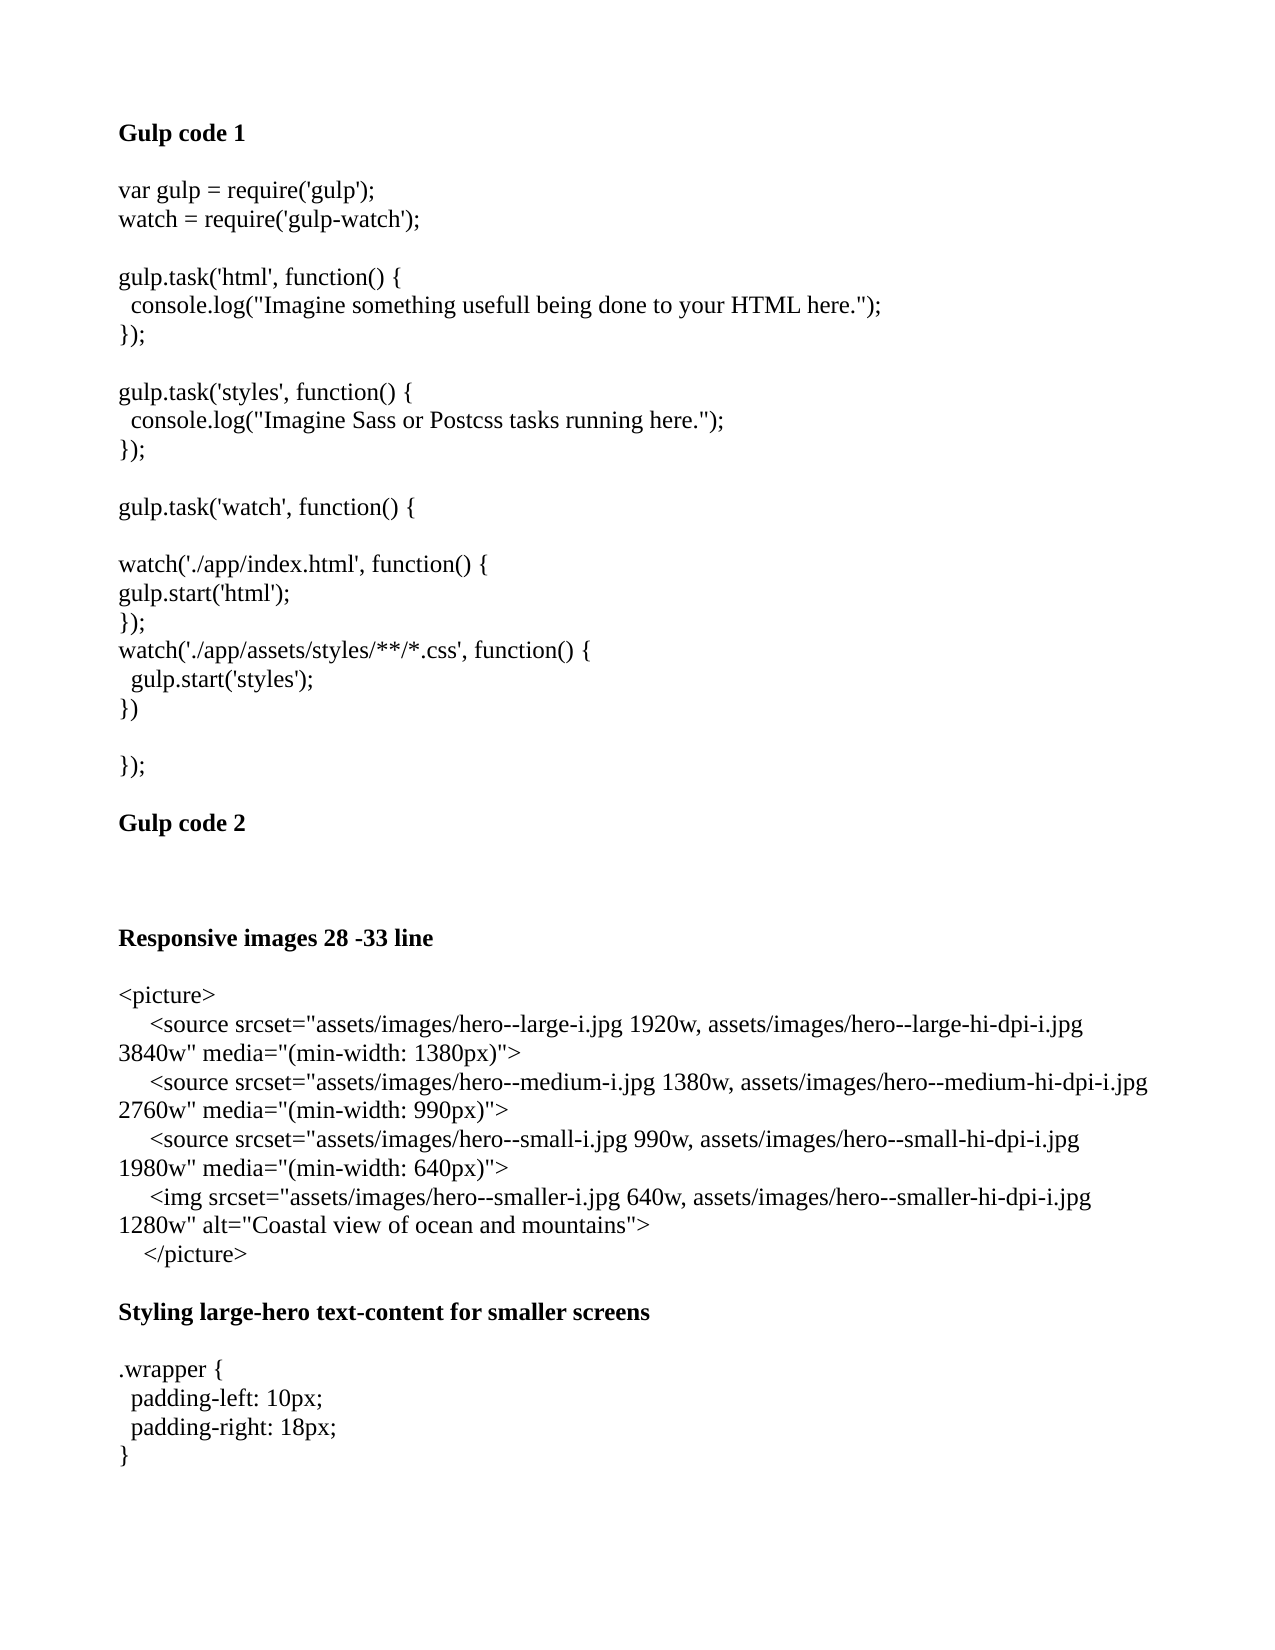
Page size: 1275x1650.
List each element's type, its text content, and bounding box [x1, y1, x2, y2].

text Gulp code 2 [118, 808, 1157, 837]
text padding-left: 10px; [118, 1383, 1157, 1412]
text </picture> [118, 1239, 1157, 1268]
text }); [118, 607, 1157, 636]
text Styling large-hero text-content for smaller screens [118, 1297, 1157, 1326]
text <img srcset="assets/images/hero--smaller-i.jpg 640w, assets/images/hero--smaller-hi-dpi-i.jpg 1280w" alt="Coastal view of ocean and mountains"> [118, 1182, 1157, 1239]
text }); [118, 434, 1157, 463]
text gulp.task('watch', function() { [118, 492, 1157, 521]
text }); [118, 751, 1157, 779]
text console.log("Imagine something usefull being done to your HTML here."); [118, 291, 1157, 319]
text gulp.task('styles', function() { [118, 377, 1157, 406]
text }) [118, 693, 1157, 722]
text <source srcset="assets/images/hero--small-i.jpg 990w, assets/images/hero--small-hi-dpi-i.jpg 1980w" media="(min-width: 640px)"> [118, 1124, 1157, 1182]
text gulp.start('styles'); [118, 664, 1157, 693]
text gulp.start('html'); [118, 578, 1157, 607]
text var gulp = require('gulp'); [118, 176, 1157, 204]
text watch = require('gulp-watch'); [118, 204, 1157, 233]
text } [118, 1441, 1157, 1469]
text .wrapper { [118, 1354, 1157, 1383]
text Responsive images 28 -33 line [118, 923, 1157, 952]
text <source srcset="assets/images/hero--medium-i.jpg 1380w, assets/images/hero--medium-hi-dpi-i.jpg 2760w" media="(min-width: 990px)"> [118, 1067, 1157, 1124]
text padding-right: 18px; [118, 1412, 1157, 1441]
text <source srcset="assets/images/hero--large-i.jpg 1920w, assets/images/hero--large-hi-dpi-i.jpg 3840w" media="(min-width: 1380px)"> [118, 1009, 1157, 1067]
text watch('./app/assets/styles/**/*.css', function() { [118, 636, 1157, 664]
text console.log("Imagine Sass or Postcss tasks running here."); [118, 406, 1157, 434]
text Gulp code 1 [118, 118, 1157, 147]
text }); [118, 319, 1157, 348]
text gulp.task('html', function() { [118, 262, 1157, 291]
text <picture> [118, 981, 1157, 1009]
text watch('./app/index.html', function() { [118, 549, 1157, 578]
